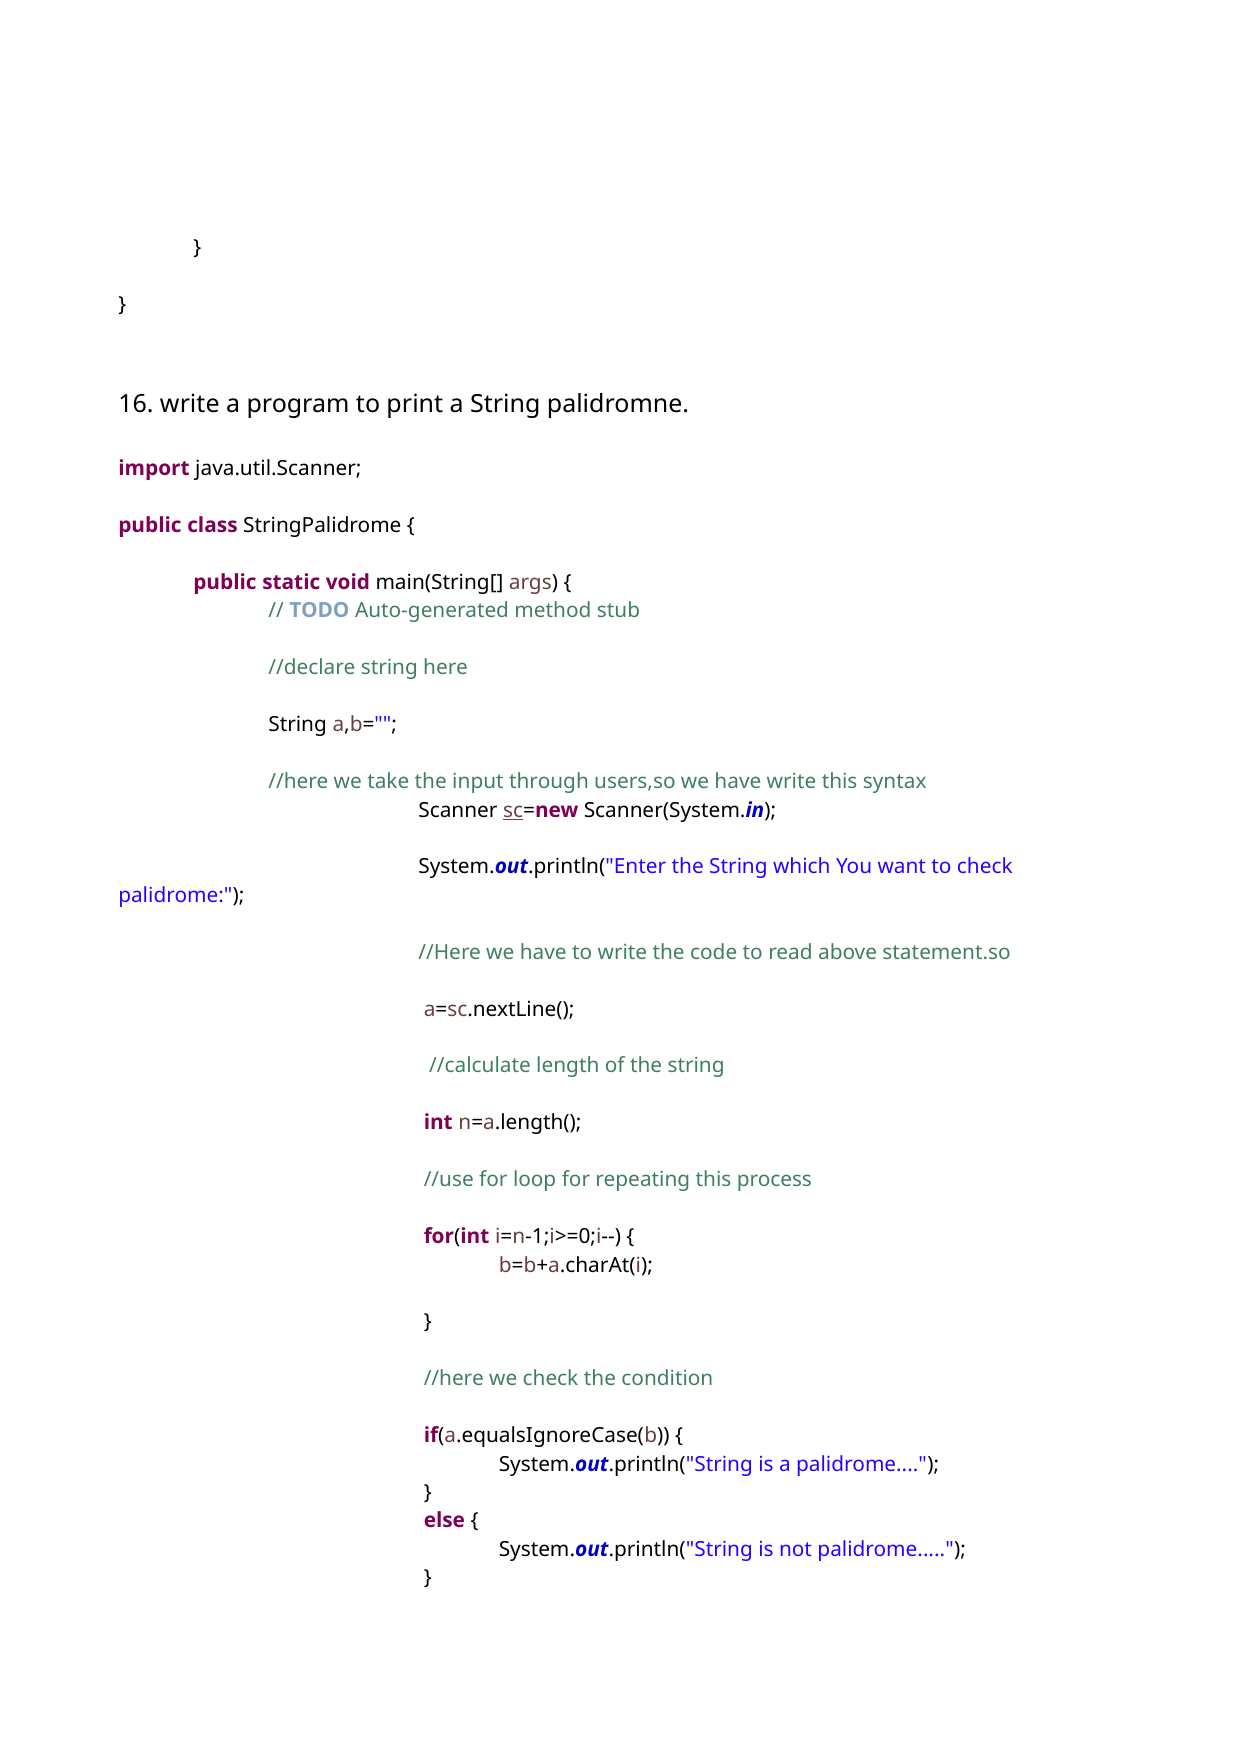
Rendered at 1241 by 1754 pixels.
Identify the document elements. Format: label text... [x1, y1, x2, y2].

text String a,b=""; [118, 709, 1122, 738]
text } [118, 1477, 1122, 1506]
text } [118, 1307, 1122, 1335]
text System.out.println("Enter the String which You want to check palidrome:"); [118, 852, 1122, 908]
text public static void main(String[] args) { [118, 567, 1122, 596]
text public class StringPalidrome { [118, 510, 1122, 539]
text if(a.equalsIgnoreCase(b)) { [118, 1420, 1122, 1449]
text else { [118, 1506, 1122, 1534]
text import java.util.Scanner; [118, 453, 1122, 482]
text //here we take the input through users,so we have write this syntax [118, 766, 1122, 795]
text 16. write a program to print a String palidromne. [118, 385, 1122, 419]
text //here we check the condition [118, 1363, 1122, 1392]
text //declare string here [118, 652, 1122, 681]
text // TODO Auto-generated method stub [118, 596, 1122, 624]
text Scanner sc=new Scanner(System.in); [118, 795, 1122, 823]
text System.out.println("String is not palidrome....."); [118, 1534, 1122, 1562]
text int n=a.length(); [118, 1107, 1122, 1136]
text //use for loop for repeating this process [118, 1164, 1122, 1193]
text for(int i=n-1;i>=0;i--) { [118, 1221, 1122, 1250]
text //calculate length of the string [118, 1051, 1122, 1079]
text b=b+a.charAt(i); [118, 1250, 1122, 1278]
text System.out.println("String is a palidrome...."); [118, 1449, 1122, 1477]
text } [118, 289, 1122, 317]
text a=sc.nextLine(); [118, 994, 1122, 1022]
text } [118, 232, 1122, 260]
text } [118, 1562, 1122, 1591]
text //Here we have to write the code to read above statement.so [118, 937, 1122, 965]
